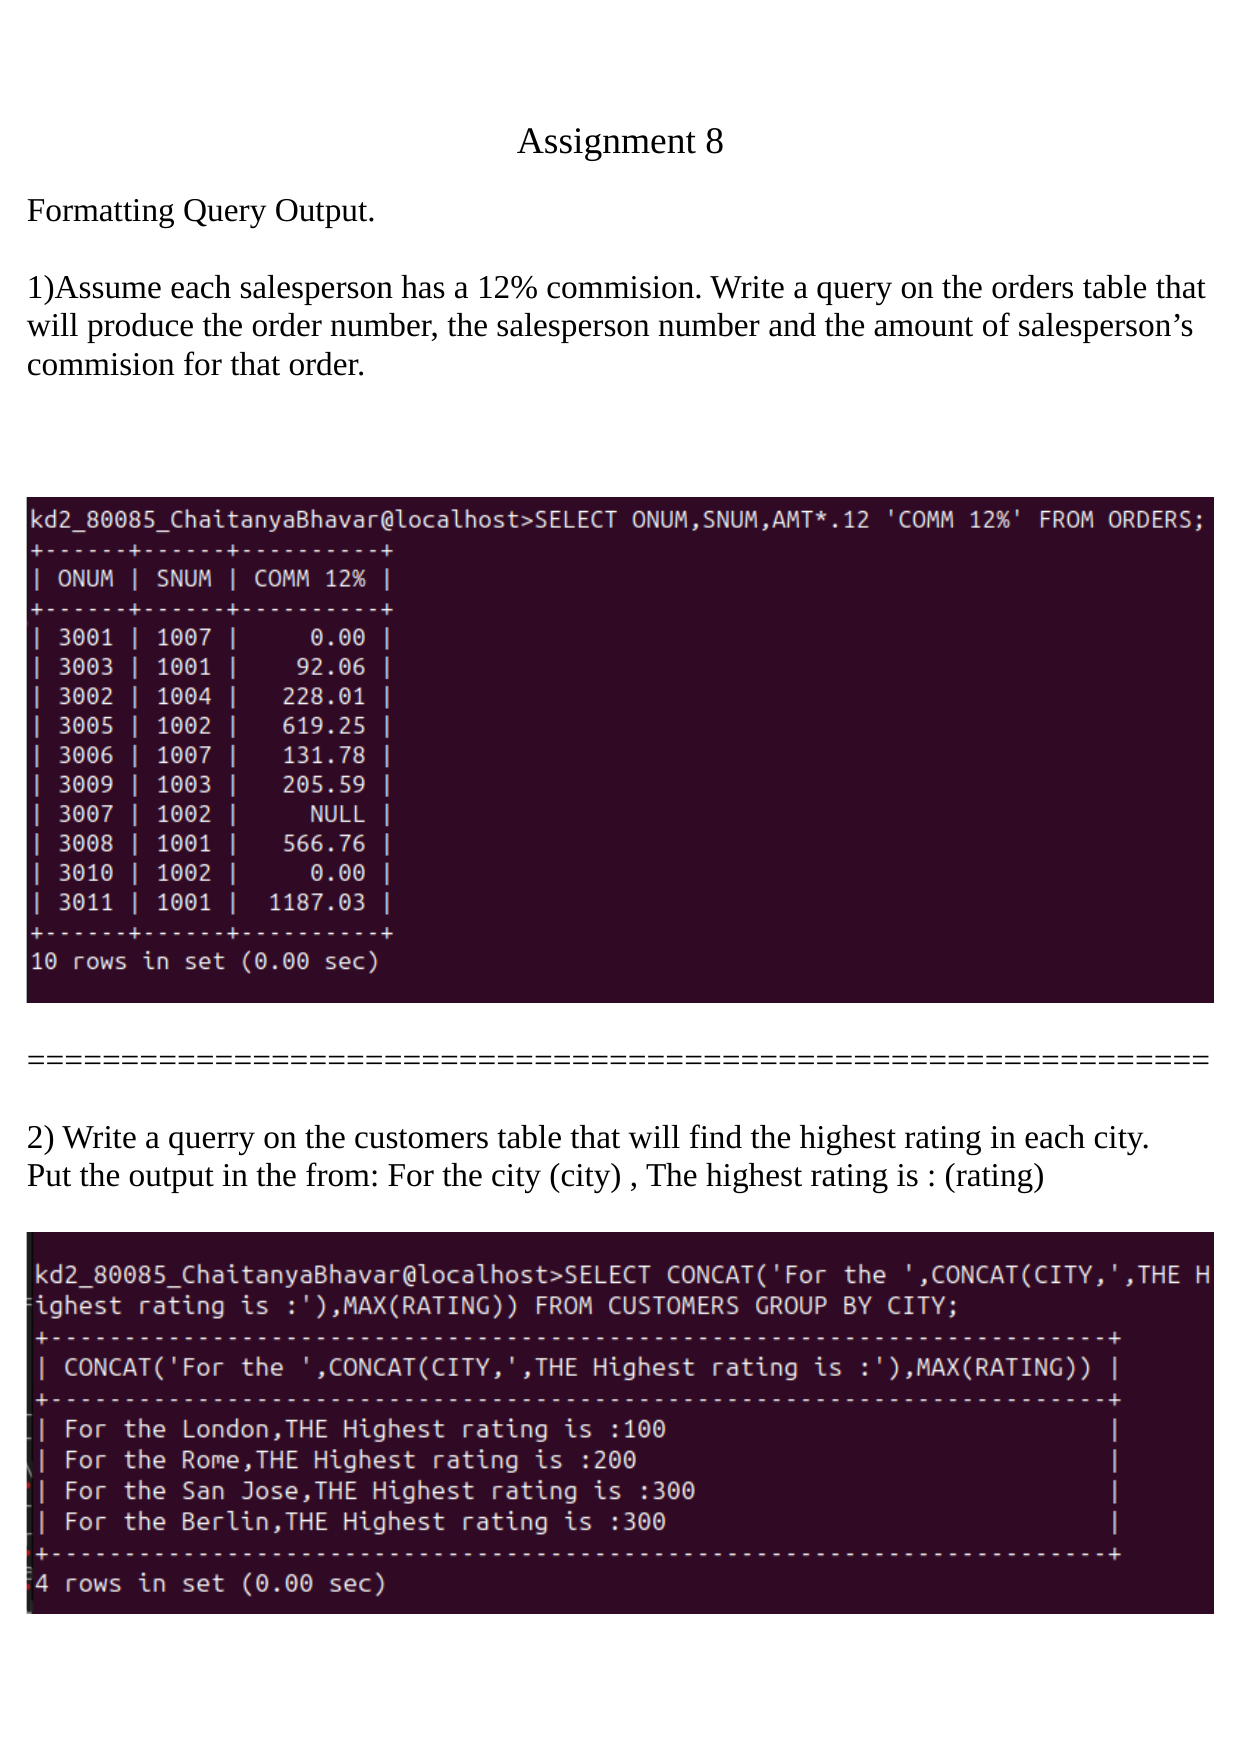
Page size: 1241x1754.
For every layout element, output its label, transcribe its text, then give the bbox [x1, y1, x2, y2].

text 1)Assume each salesperson has a 12% commision. Write a query on the orders table that will produce the order number, the salesperson number and the amount of salesperson’s commision for that order. [27, 267, 1214, 382]
text 2) Write a querry on the customers table that will find the highest rating in each city. [27, 1117, 1214, 1156]
picture [26, 1232, 1214, 1614]
text =============================================================== [27, 1041, 1214, 1079]
text Put the output in the from: For the city (city) , The highest rating is : (rating) [27, 1156, 1214, 1194]
picture [26, 497, 1214, 1003]
text Formatting Query Output. [27, 191, 1214, 229]
